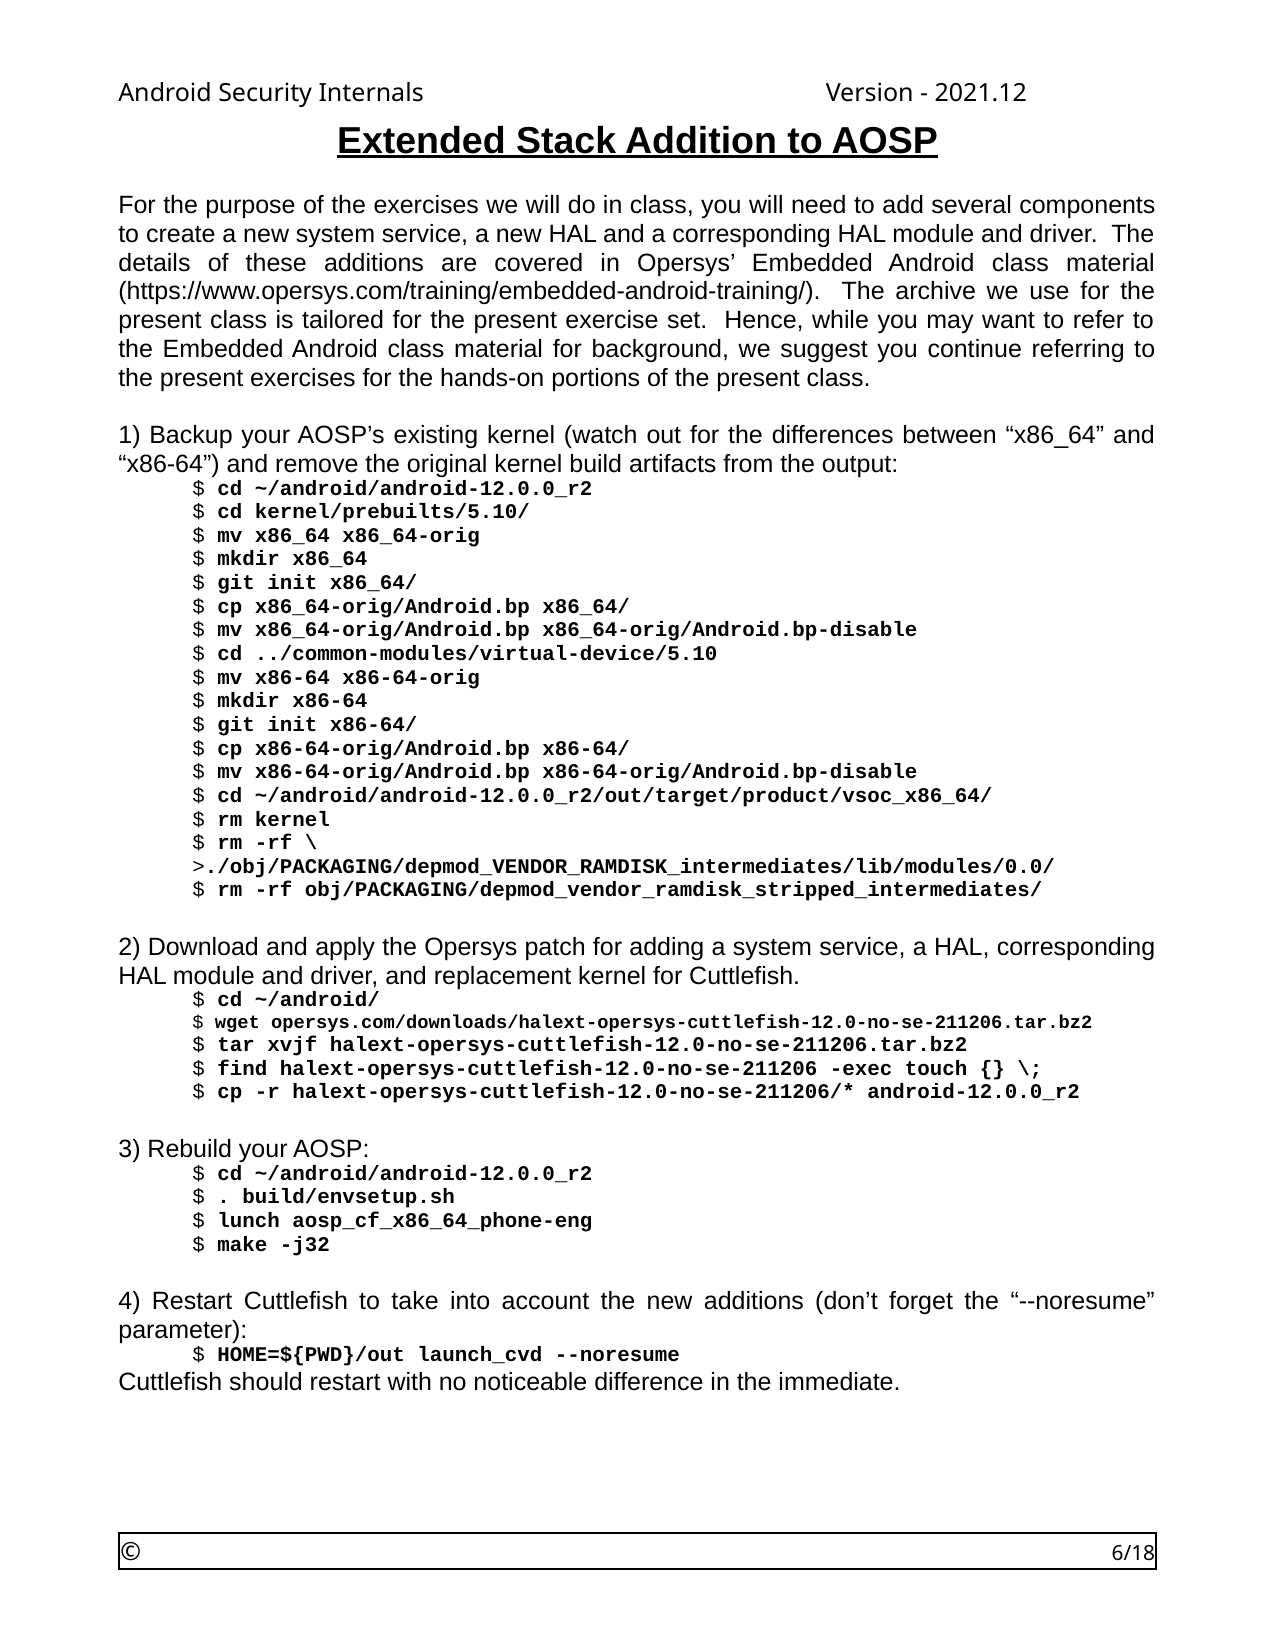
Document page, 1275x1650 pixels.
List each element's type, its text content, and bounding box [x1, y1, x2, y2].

text $ mv x86_64 x86_64-orig [192, 525, 1157, 548]
text $ cd ~/android/android-12.0.0_r2 [192, 477, 1157, 501]
text $ git init x86_64/ [192, 572, 1157, 596]
text $ cp x86_64-orig/Android.bp x86_64/ [192, 596, 1157, 619]
text $ rm -rf \ [192, 832, 1157, 856]
text $ wget opersys.com/downloads/halext-opersys-cuttlefish-12.0-no-se-211206.tar.bz2 [192, 1013, 1157, 1034]
text $ cd ../common-modules/virtual-device/5.10 [192, 643, 1157, 667]
text $ cd kernel/prebuilts/5.10/ [192, 501, 1157, 525]
text $ mkdir x86-64 [192, 690, 1157, 714]
text $ cd ~/android/ [192, 989, 1157, 1013]
text $ rm kernel [192, 808, 1157, 832]
text $ . build/envsetup.sh [192, 1186, 1157, 1210]
text $ lunch aosp_cf_x86_64_phone-eng [192, 1210, 1157, 1234]
text $ cp -r halext-opersys-cuttlefish-12.0-no-se-211206/* android-12.0.0_r2 [192, 1082, 1157, 1105]
text >./obj/PACKAGING/depmod_VENDOR_RAMDISK_intermediates/lib/modules/0.0/ [192, 856, 1157, 879]
text $ cd ~/android/android-12.0.0_r2/out/target/product/vsoc_x86_64/ [192, 785, 1157, 808]
text $ tar xvjf halext-opersys-cuttlefish-12.0-no-se-211206.tar.bz2 [192, 1034, 1157, 1058]
text $ HOME=${PWD}/out launch_cvd --noresume [192, 1343, 1157, 1367]
text $ git init x86-64/ [192, 714, 1157, 738]
text Extended Stack Addition to AOSP [118, 118, 1157, 161]
text $ mkdir x86_64 [192, 548, 1157, 572]
text $ find halext-opersys-cuttlefish-12.0-no-se-211206 -exec touch {} \; [192, 1058, 1157, 1082]
text 2) Download and apply the Opersys patch for adding a system service, a HAL, corresponding HAL module and driver, and replacement kernel for Cuttlefish. [118, 932, 1157, 989]
text $ rm -rf obj/PACKAGING/depmod_vendor_ramdisk_stripped_intermediates/ [192, 879, 1157, 903]
text $ mv x86-64-orig/Android.bp x86-64-orig/Android.bp-disable [192, 761, 1157, 785]
text $ mv x86-64 x86-64-orig [192, 667, 1157, 690]
text 4) Restart Cuttlefish to take into account the new additions (don’t forget the “--noresume” parameter): [118, 1286, 1157, 1343]
text $ cp x86-64-orig/Android.bp x86-64/ [192, 738, 1157, 761]
text $ mv x86_64-orig/Android.bp x86_64-orig/Android.bp-disable [192, 619, 1157, 643]
text $ cd ~/android/android-12.0.0_r2 [192, 1163, 1157, 1186]
text 3) Rebuild your AOSP: [118, 1134, 1157, 1163]
text 1) Backup your AOSP’s existing kernel (watch out for the differences between “x86_64” and “x86-64”) and remove the original kernel build artifacts from the output: [118, 420, 1157, 477]
text $ make -j32 [192, 1234, 1157, 1257]
text Cuttlefish should restart with no noticeable difference in the immediate. [118, 1367, 1157, 1396]
text For the purpose of the exercises we will do in class, you will need to add several components to create a new system service, a new HAL and a corresponding HAL module and driver. The details of these additions are covered in Opersys’ Embedded Android class material (https://www.opersys.com/training/embedded-android-training/). The archive we use for the present class is tailored for the present exercise set. Hence, while you may want to refer to the Embedded Android class material for background, we suggest you continue referring to the present exercises for the hands-on portions of the present class. [118, 190, 1157, 391]
